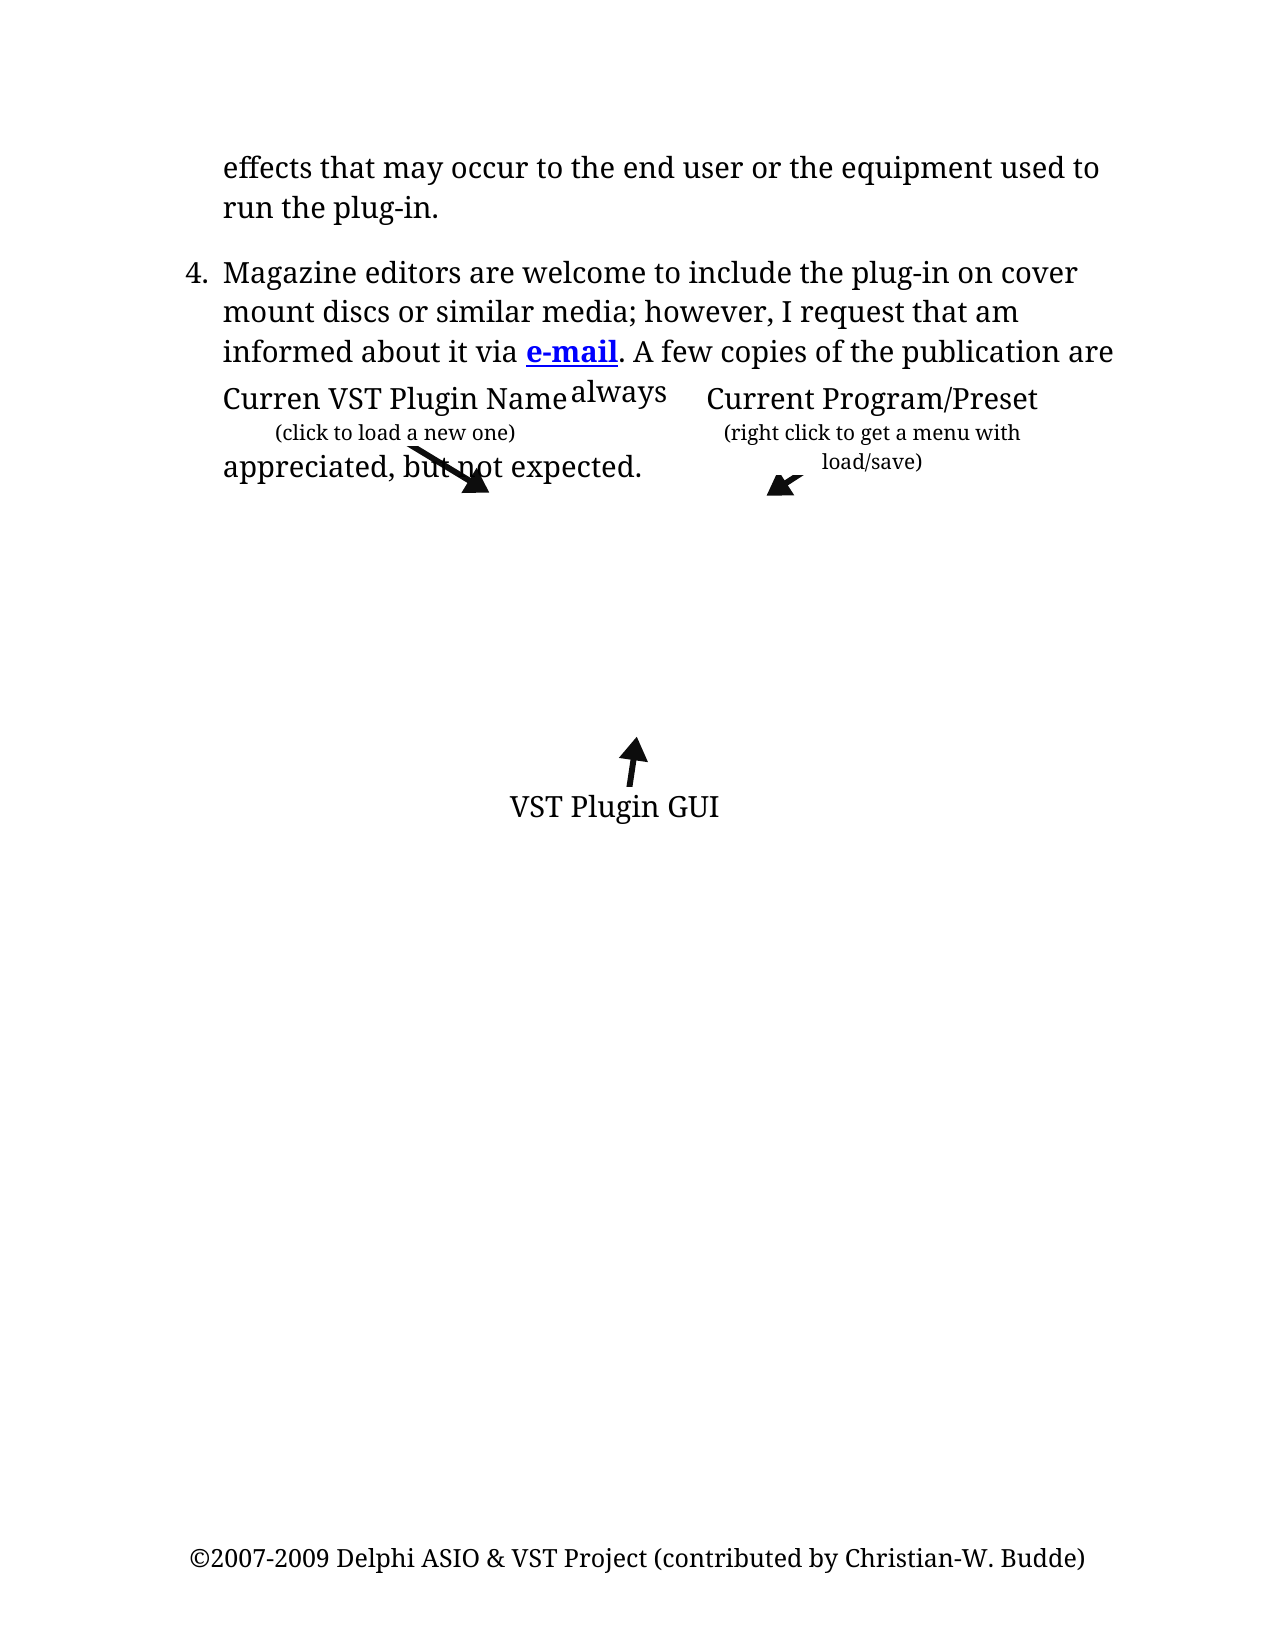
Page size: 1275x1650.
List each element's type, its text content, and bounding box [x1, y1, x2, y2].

text VST Plugin GUI [470, 787, 759, 826]
list Magazine editors are welcome to include the plug-in on cover mount discs or similar media; however, I request that am informed about it via e-mail. A few copies of the publication are always appreciated, but not expected. [185, 252, 1127, 486]
text Current Program/Preset (right click to get a menu with load/save) [673, 379, 1071, 475]
text Curren VST Plugin Name (click to load a new one) [220, 378, 570, 446]
list effects that may occur to the end user or the equipment used to run the plug-in. [185, 148, 1127, 227]
